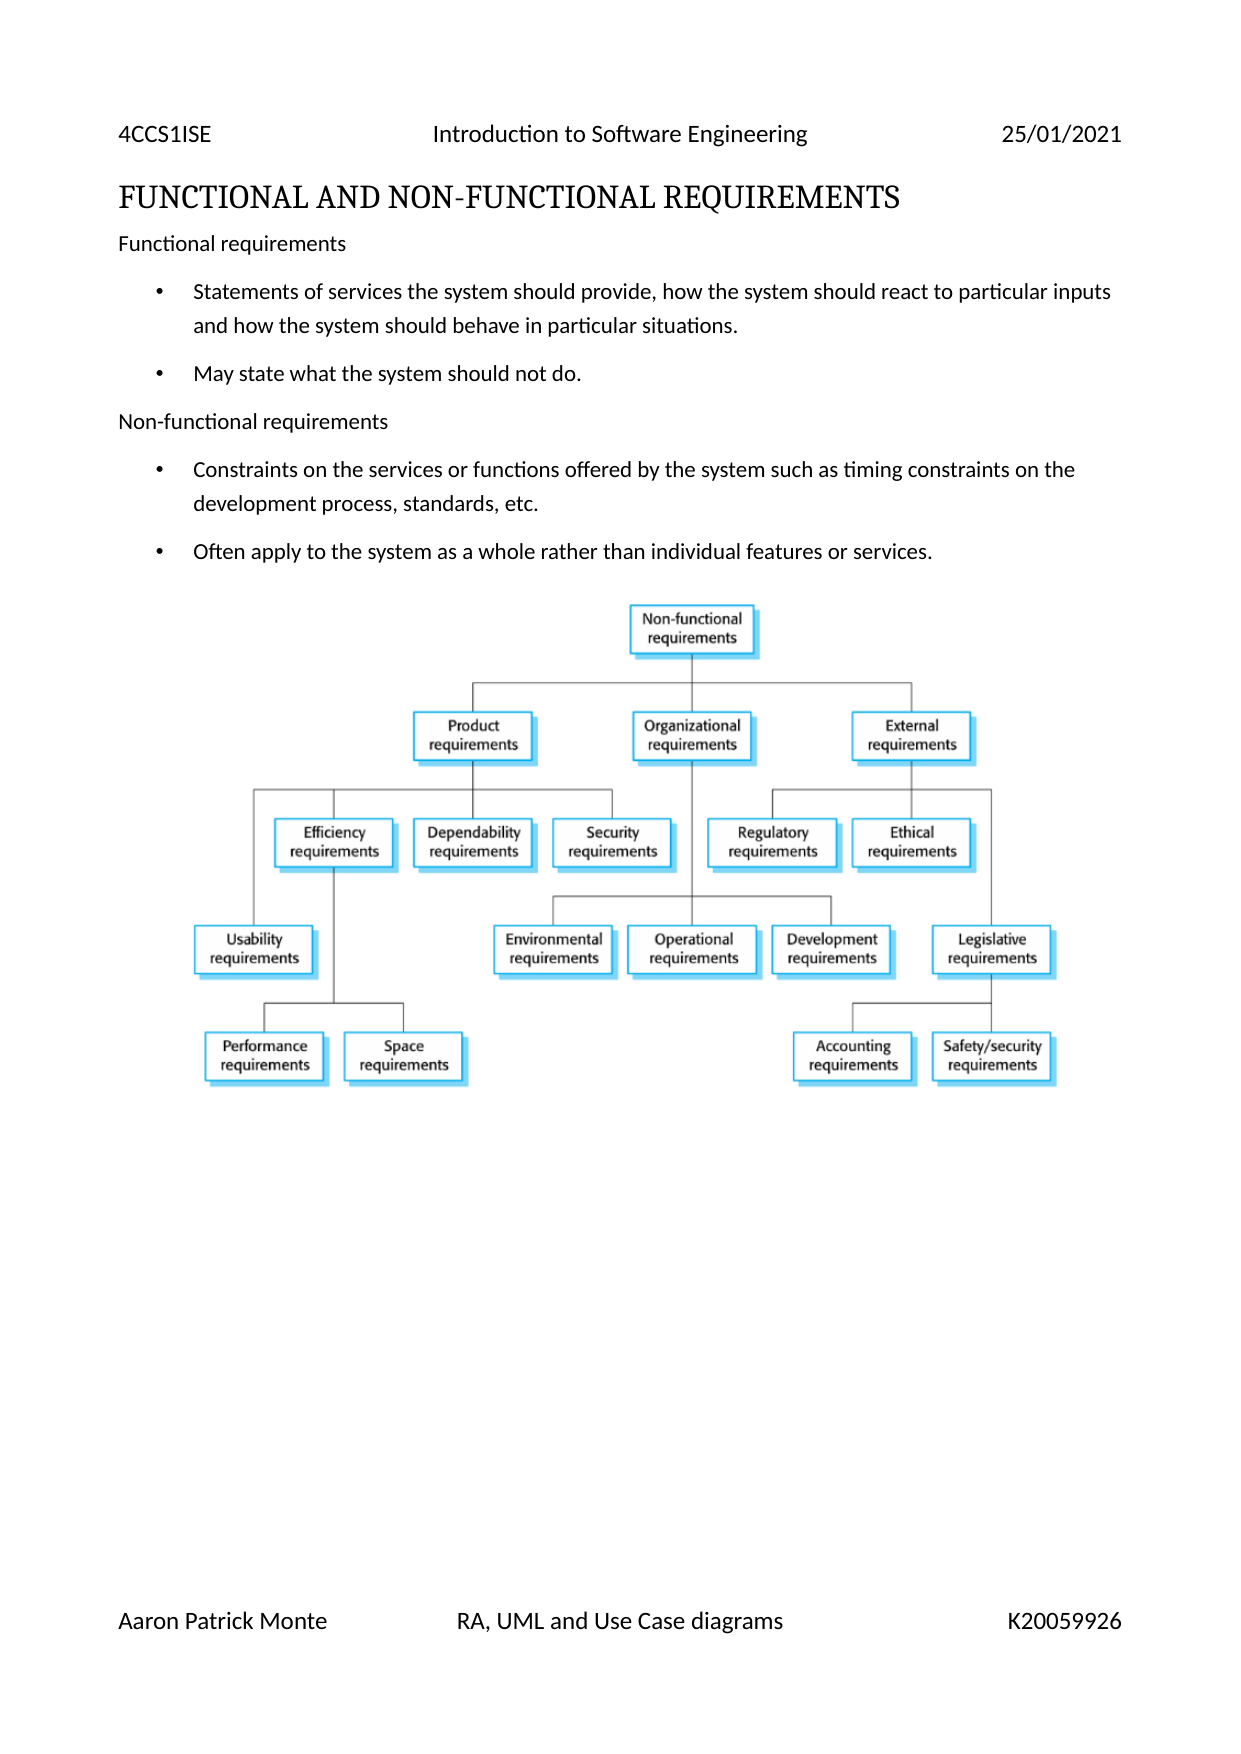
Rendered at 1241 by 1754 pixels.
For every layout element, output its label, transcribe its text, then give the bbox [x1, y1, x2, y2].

list May state what the system should not do. [156, 359, 1122, 387]
list Constraints on the services or functions offered by the system such as timing constraints on the development process, standards, etc. [156, 455, 1122, 517]
picture [136, 592, 1104, 1106]
text Functional requirements [118, 229, 1122, 257]
list Often apply to the system as a whole rather than individual features or services. [156, 537, 1122, 565]
subtitle Functional and non-functional requirements [118, 178, 1122, 217]
list Statements of services the system should provide, how the system should react to particular inputs and how the system should behave in particular situations. [156, 277, 1122, 339]
text Non-functional requirements [118, 407, 1122, 435]
